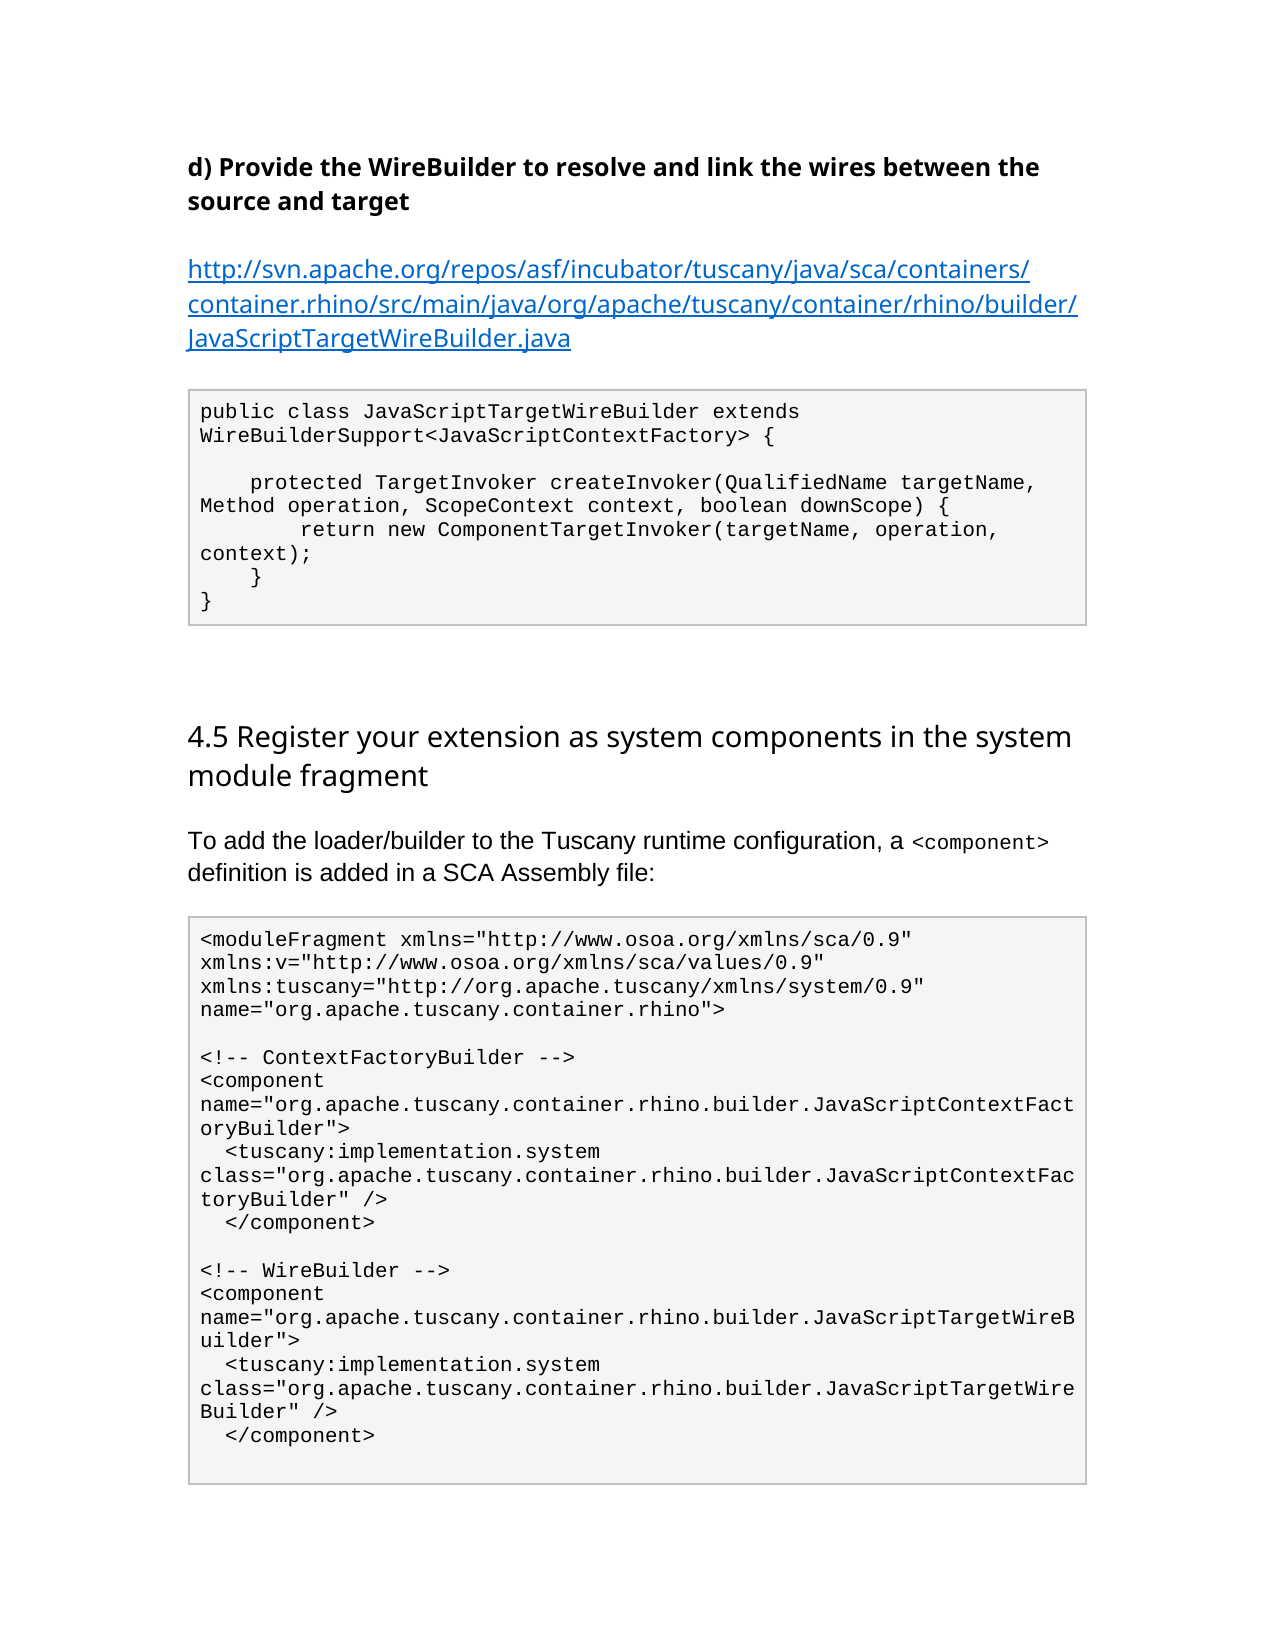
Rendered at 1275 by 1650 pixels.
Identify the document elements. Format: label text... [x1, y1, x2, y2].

text return new ComponentTargetInvoker(targetName, operation, context); [190, 507, 1085, 554]
text <tuscany:implementation.system class="org.apache.tuscany.container.rhino.builder.JavaScriptContextFactoryBuilder" /> [190, 1129, 1085, 1200]
text d) Provide the WireBuilder to resolve and link the wires between the source and target [187, 150, 1087, 218]
text To add the loader/builder to the Tuscany runtime configuration, a <component> definition is added in a SCA Assembly file: [187, 824, 1087, 887]
text <tuscany:implementation.system class="org.apache.tuscany.container.rhino.builder.JavaScriptTargetWireBuilder" /> [190, 1342, 1085, 1413]
text http://svn.apache.org/repos/asf/incubator/tuscany/java/sca/containers/container.rhino/src/main/java/org/apache/tuscany/container/rhino/builder/JavaScriptTargetWireBuilder.java [187, 252, 1087, 354]
text <!-- WireBuilder --> [190, 1247, 1085, 1271]
text </component> [190, 1413, 1085, 1436]
subtitle 4.5 Register your extension as system components in the system module fragment [187, 716, 1087, 795]
text public class JavaScriptTargetWireBuilder extends WireBuilderSupport<JavaScriptContextFactory> { [190, 391, 1085, 436]
text </component> [190, 1200, 1085, 1223]
text <moduleFragment xmlns="http://www.osoa.org/xmlns/sca/0.9" xmlns:v="http://www.osoa.org/xmlns/sca/values/0.9" xmlns:tuscany="http://org.apache.tuscany/xmlns/system/0.9" name="org.apache.tuscany.container.rhino"> [190, 918, 1085, 1011]
text <!-- ContextFactoryBuilder --> [190, 1034, 1085, 1058]
text protected TargetInvoker createInvoker(QualifiedName targetName, Method operation, ScopeContext context, boolean downScope) { [190, 459, 1085, 507]
text <component name="org.apache.tuscany.container.rhino.builder.JavaScriptTargetWireBuilder"> [190, 1271, 1085, 1342]
text } [190, 554, 1085, 578]
text } [190, 578, 1085, 624]
text <component name="org.apache.tuscany.container.rhino.builder.JavaScriptContextFactoryBuilder"> [190, 1058, 1085, 1129]
